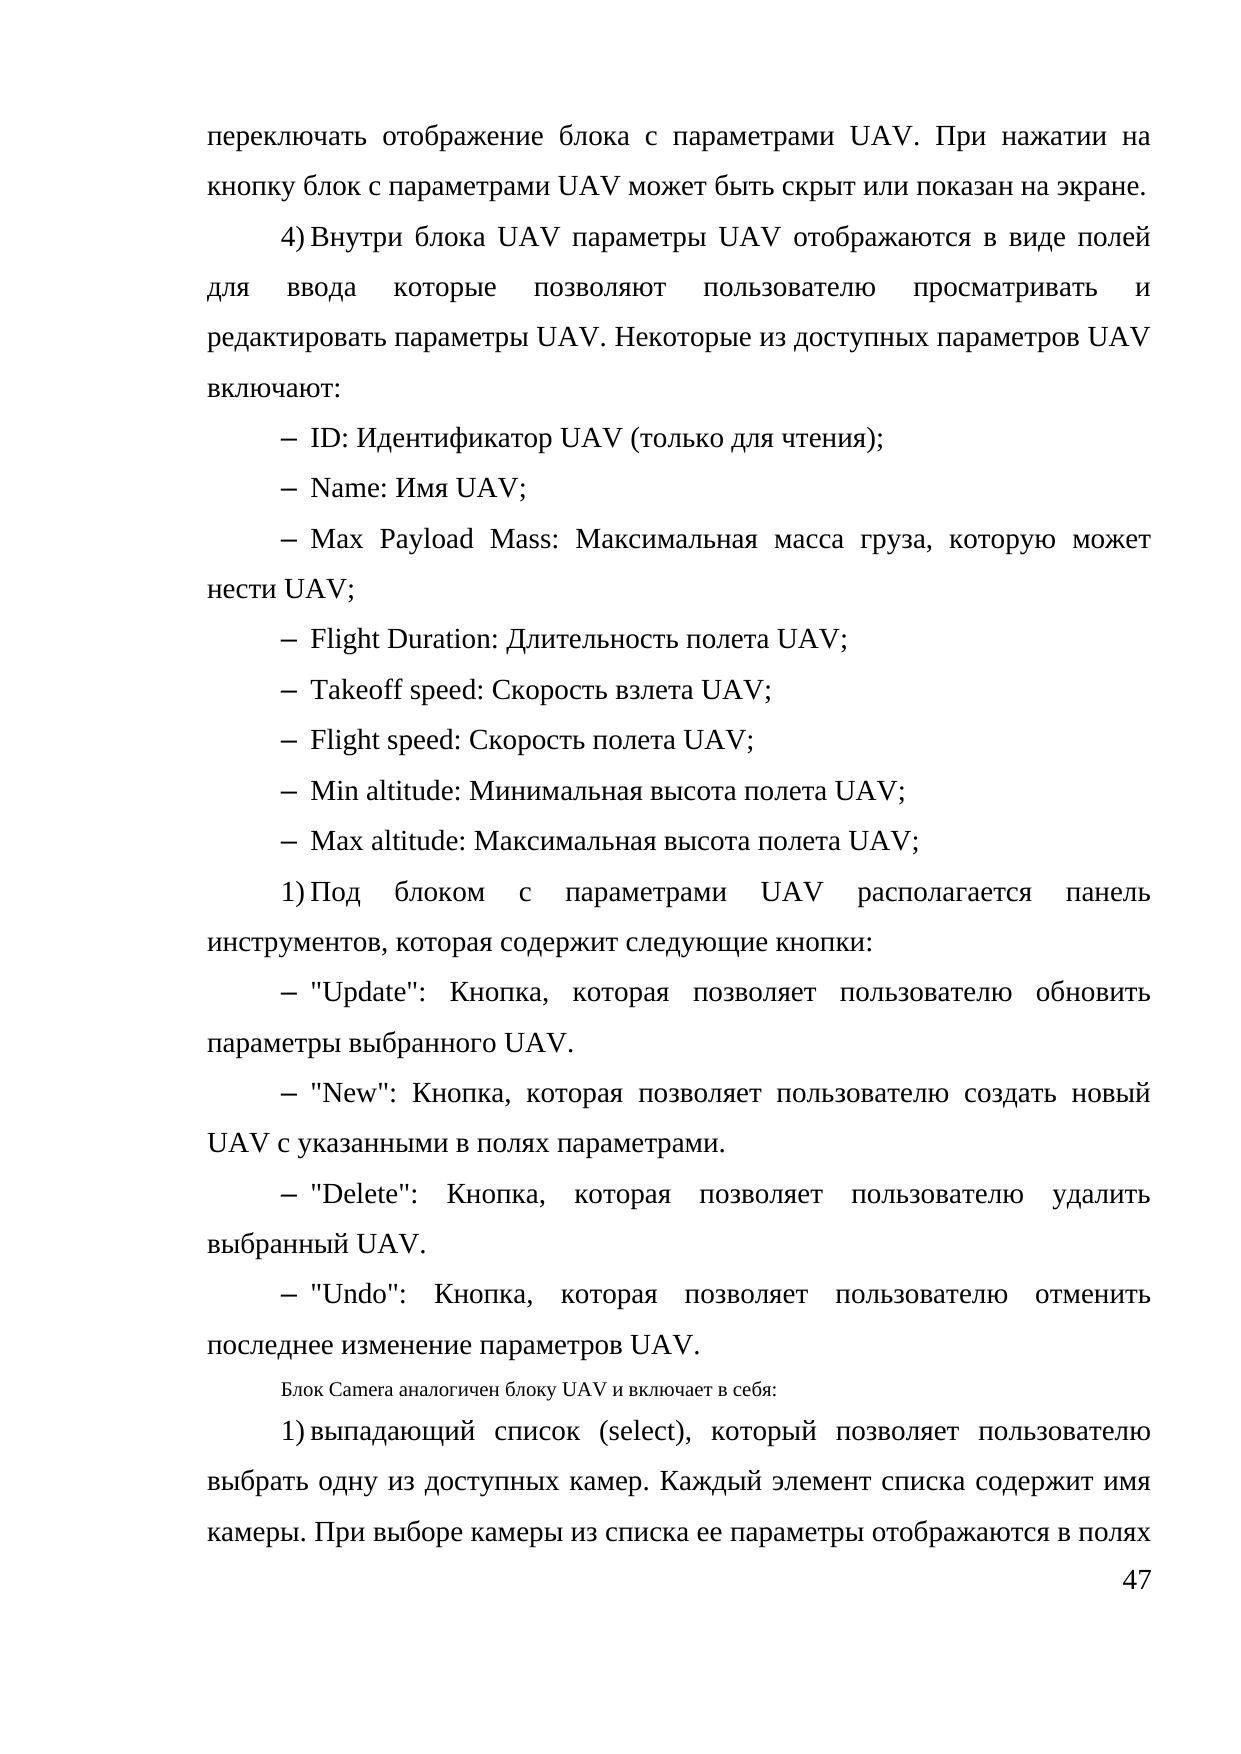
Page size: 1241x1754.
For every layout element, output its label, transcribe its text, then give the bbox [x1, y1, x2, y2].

list Flight Duration: Длительность полета UAV; [207, 622, 1152, 655]
list Внутри блока UAV параметры UAV отображаются в виде полей для ввода которые позволяют пользователю просматривать и редактировать параметры UAV. Некоторые из доступных параметров UAV включают: [207, 219, 1152, 403]
list "Delete": Кнопка, которая позволяет пользователю удалить выбранный UAV. [207, 1176, 1152, 1260]
list Takeoff speed: Скорость взлета UAV; [207, 672, 1152, 706]
list Name: Имя UAV; [207, 470, 1152, 504]
list Под блоком с параметрами UAV располагается панель инструментов, которая содержит следующие кнопки: [207, 874, 1152, 957]
list Max altitude: Максимальная высота полета UAV; [207, 823, 1152, 857]
list Flight speed: Скорость полета UAV; [207, 722, 1152, 756]
list "New": Кнопка, которая позволяет пользователю создать новый UAV с указанными в полях параметрами. [207, 1075, 1152, 1159]
list Min altitude: Минимальная высота полета UAV; [207, 773, 1152, 806]
list выпадающий список (select), который позволяет пользователю выбрать одну из доступных камер. Каждый элемент списка содержит имя камеры. При выборе камеры из списка ее параметры отображаются в полях [207, 1413, 1152, 1547]
list "Undo": Кнопка, которая позволяет пользователю отменить последнее изменение параметров UAV. [207, 1276, 1152, 1360]
text Блок Camera аналогичен блоку UAV и включает в себя: [207, 1377, 1152, 1401]
list ID: Идентификатор UAV (только для чтения); [207, 420, 1152, 454]
list переключать отображение блока с параметрами UAV. При нажатии на кнопку блок с параметрами UAV может быть скрыт или показан на экране. [207, 118, 1152, 202]
list Max Payload Mass: Максимальная масса груза, которую может нести UAV; [207, 521, 1152, 605]
list "Update": Кнопка, которая позволяет пользователю обновить параметры выбранного UAV. [207, 974, 1152, 1058]
